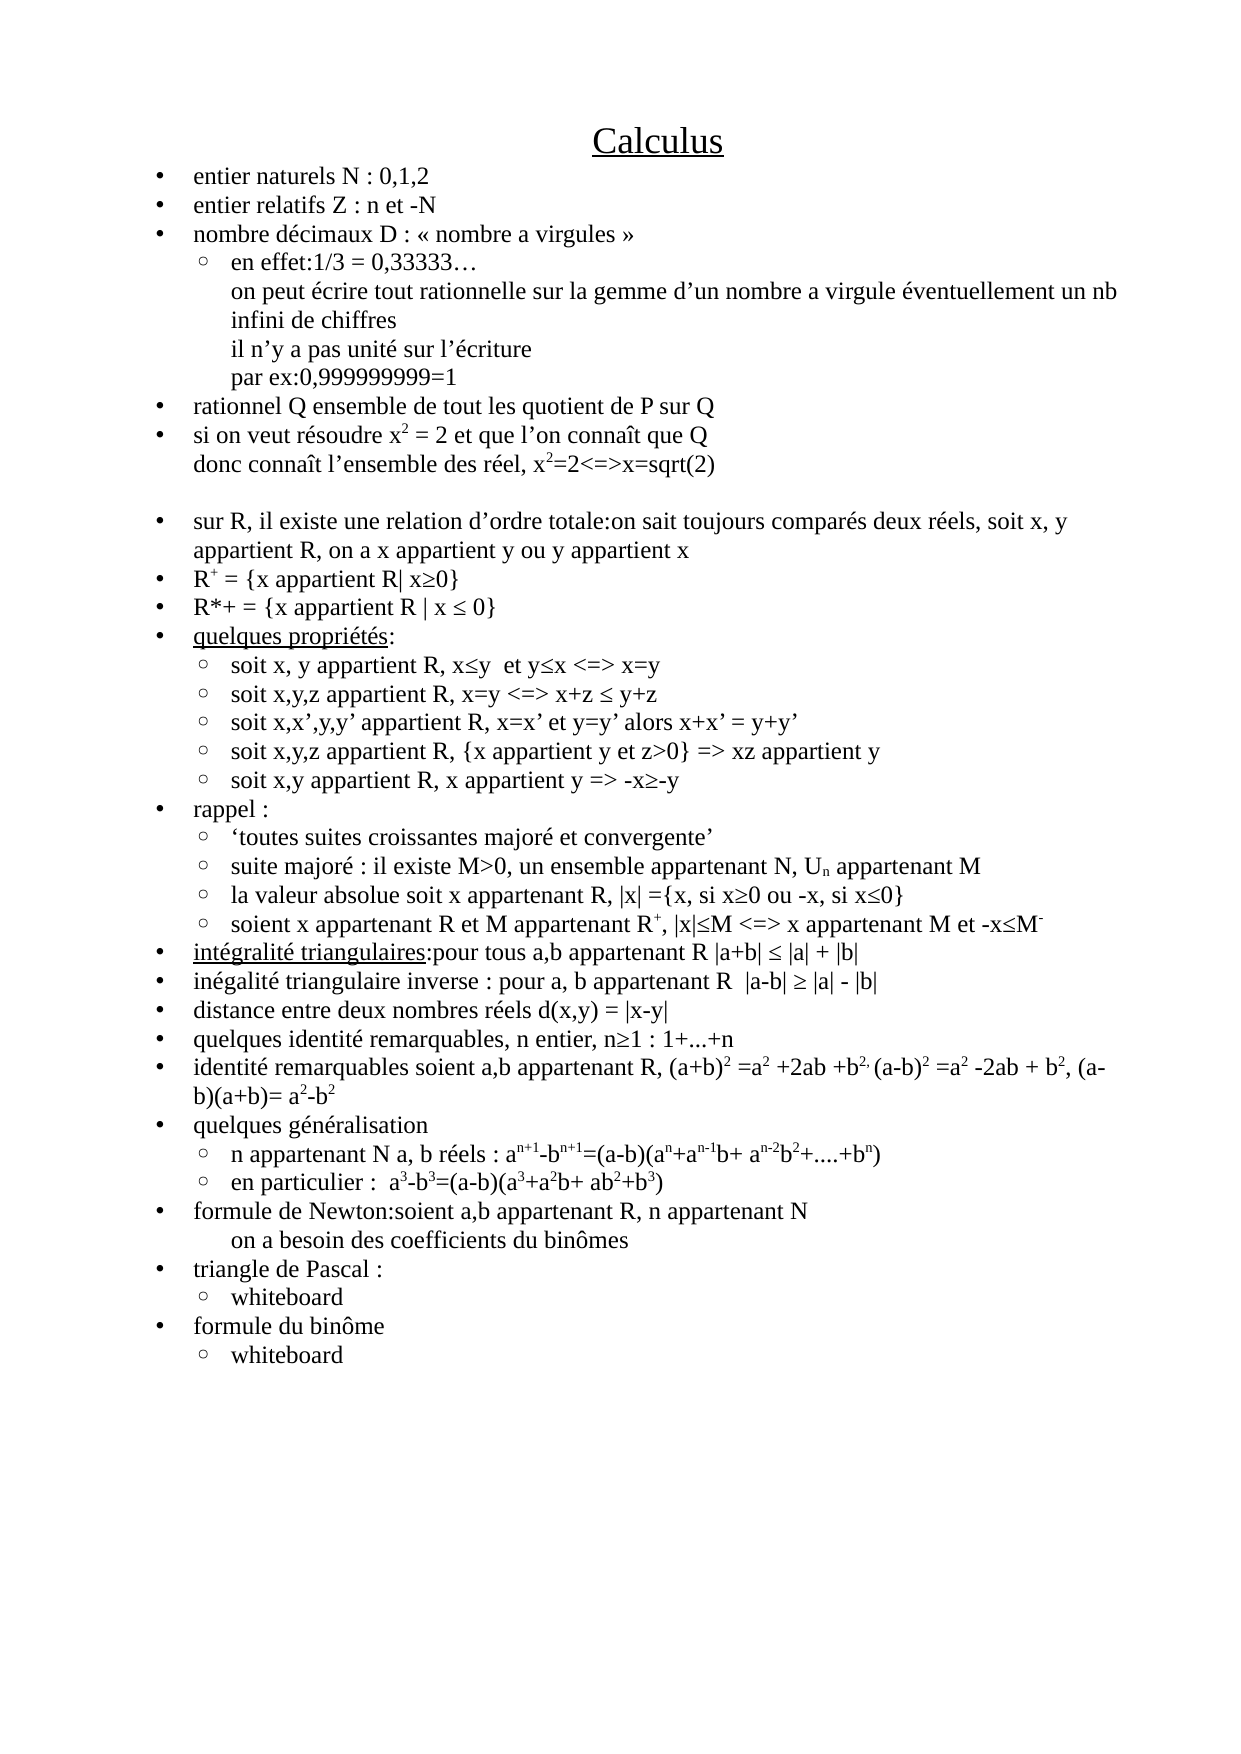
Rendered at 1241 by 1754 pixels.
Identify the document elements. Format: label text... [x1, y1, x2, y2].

list intégralité triangulaires:pour tous a,b appartenant R |a+b| ≤ |a| + |b| [156, 937, 1122, 966]
list soit x,y,z appartient R, x=y <=> x+z ≤ y+z [193, 679, 1122, 707]
list rappel : [156, 794, 1122, 822]
list triangle de Pascal : [156, 1254, 1122, 1282]
list formule de Newton:soient a,b appartenant R, n appartenant N [156, 1196, 1122, 1225]
list on a besoin des coefficients du binômes [193, 1225, 1122, 1254]
list entier naturels N : 0,1,2 [156, 161, 1122, 190]
list R+ = {x appartient R| x≥0} [156, 564, 1122, 592]
list Calculus [156, 118, 1122, 161]
list soit x,y,z appartient R, {x appartient y et z>0} => xz appartient y [193, 736, 1122, 765]
list formule du binôme [156, 1311, 1122, 1340]
list distance entre deux nombres réels d(x,y) = |x-y| [156, 995, 1122, 1024]
list soit x,y appartient R, x appartient y => -x≥-y [193, 765, 1122, 794]
list si on veut résoudre x2 = 2 et que l’on connaît que Q [156, 420, 1122, 449]
list whiteboard [193, 1282, 1122, 1311]
list sur R, il existe une relation d’ordre totale:on sait toujours comparés deux réels, soit x, y appartient R, on a x appartient y ou y appartient x [156, 506, 1122, 564]
list quelques généralisation [156, 1110, 1122, 1139]
list quelques identité remarquables, n entier, n≥1 : 1+...+n [156, 1024, 1122, 1052]
list la valeur absolue soit x appartenant R, |x| ={x, si x≥0 ou -x, si x≤0} [193, 880, 1122, 909]
list R*+ = {x appartient R | x ≤ 0} [156, 592, 1122, 621]
list inégalité triangulaire inverse : pour a, b appartenant R |a-b| ≥ |a| - |b| [156, 966, 1122, 995]
list soient x appartenant R et M appartenant R+, |x|≤M <=> x appartenant M et -x≤M- [193, 909, 1122, 937]
list n appartenant N a, b réels : an+1-bn+1=(a-b)(an+an-1b+ an-2b2+....+bn) [193, 1139, 1122, 1167]
list par ex:0,999999999=1 [193, 362, 1122, 391]
list ‘toutes suites croissantes majoré et convergente’ [193, 822, 1122, 851]
list en effet:1/3 = 0,33333… [193, 247, 1122, 276]
list soit x, y appartient R, x≤y et y≤x <=> x=y [193, 650, 1122, 679]
list on peut écrire tout rationnelle sur la gemme d’un nombre a virgule éventuellement un nb infini de chiffres [193, 276, 1122, 334]
list nombre décimaux D : « nombre a virgules » [156, 219, 1122, 247]
list donc connaît l’ensemble des réel, x2=2<=>x=sqrt(2) [156, 449, 1122, 477]
list entier relatifs Z : n et -N [156, 190, 1122, 219]
list soit x,x’,y,y’ appartient R, x=x’ et y=y’ alors x+x’ = y+y’ [193, 707, 1122, 736]
list rationnel Q ensemble de tout les quotient de P sur Q [156, 391, 1122, 420]
list quelques propriétés: [156, 621, 1122, 650]
list identité remarquables soient a,b appartenant R, (a+b)2 =a2 +2ab +b2, (a-b)2 =a2 -2ab + b2, (a-b)(a+b)= a2-b2 [156, 1052, 1122, 1110]
list il n’y a pas unité sur l’écriture [193, 334, 1122, 362]
list whiteboard [193, 1340, 1122, 1369]
list en particulier : a3-b3=(a-b)(a3+a2b+ ab2+b3) [193, 1167, 1122, 1196]
list suite majoré : il existe M>0, un ensemble appartenant N, Un appartenant M [193, 851, 1122, 880]
